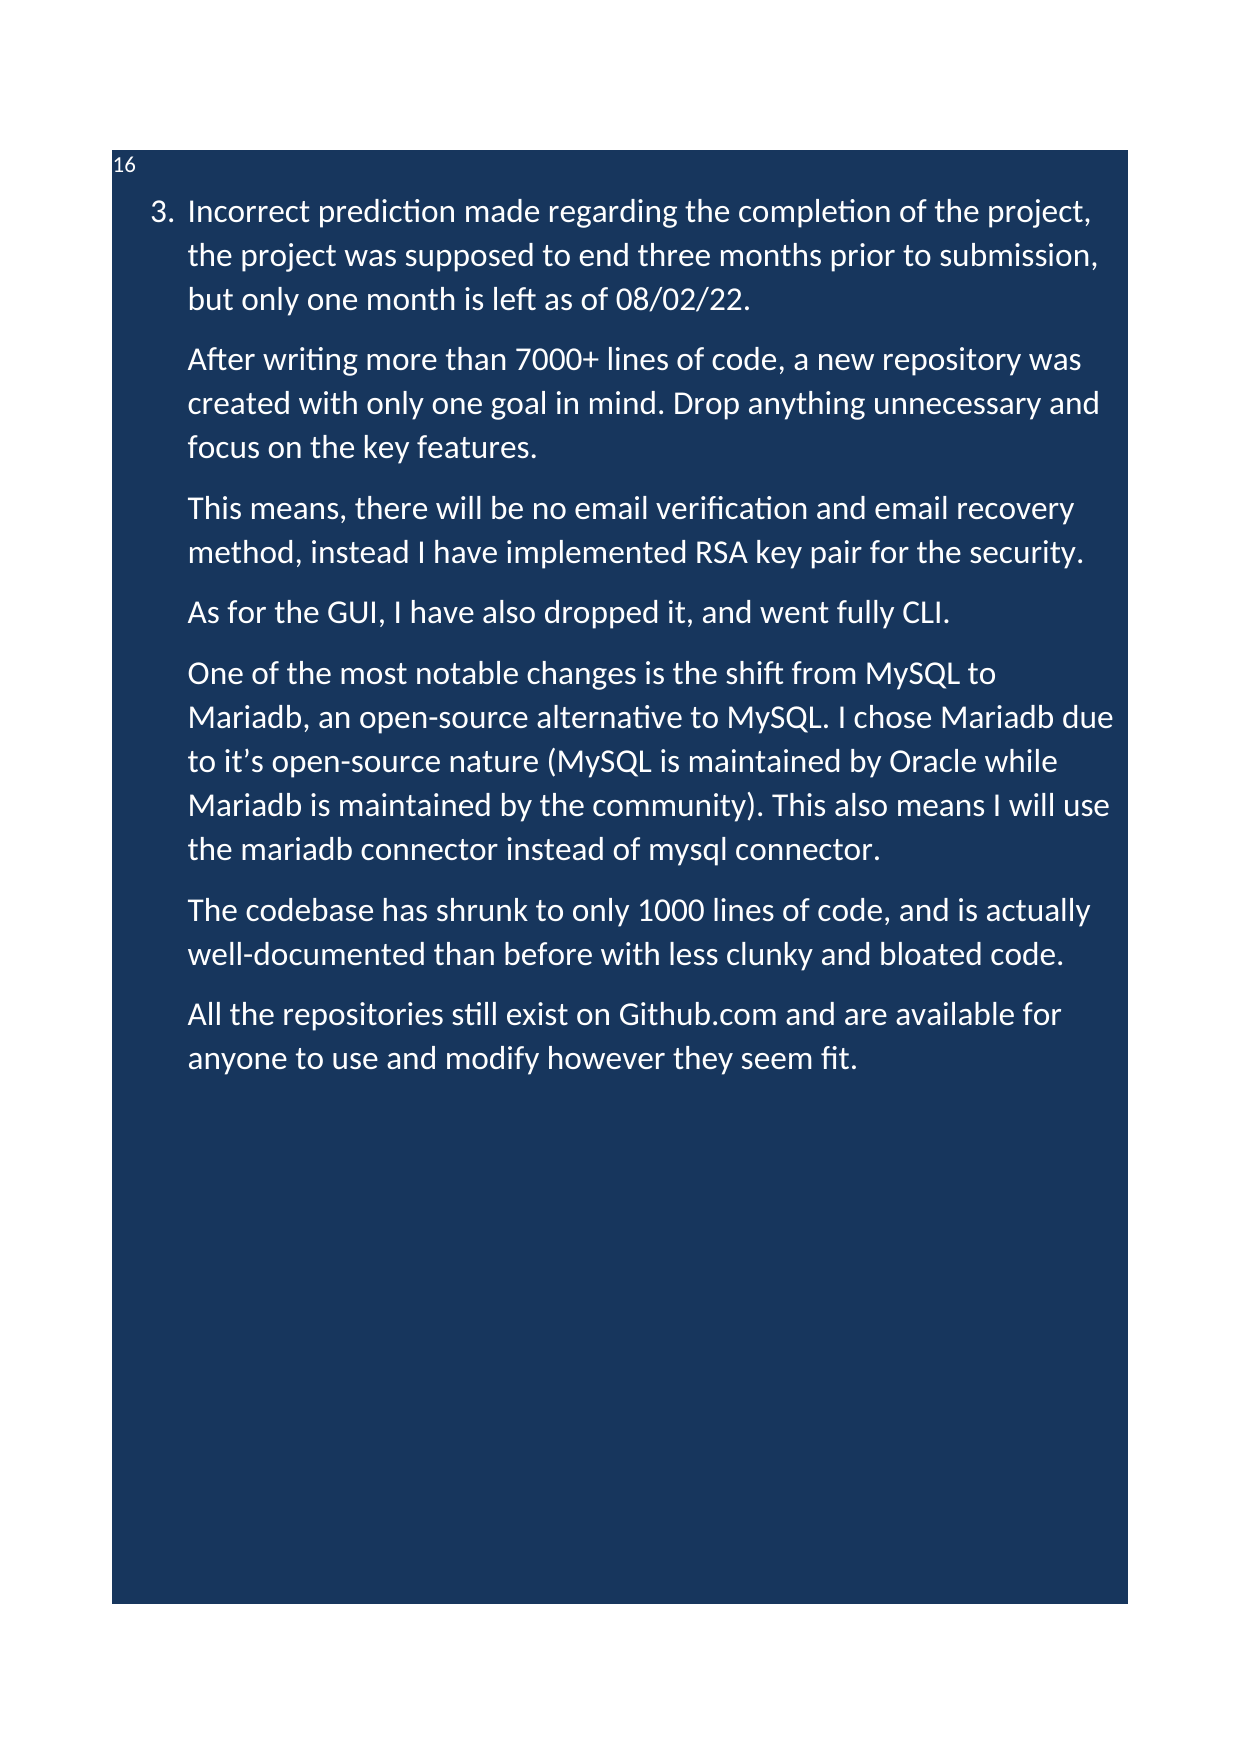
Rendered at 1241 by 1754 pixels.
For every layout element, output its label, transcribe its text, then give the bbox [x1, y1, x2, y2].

text The codebase has shrunk to only 1000 lines of code, and is actually well-documented than before with less clunky and bloated code. [187, 888, 1128, 973]
text This means, there will be no email verification and email recovery method, instead I have implemented RSA key pair for the security. [187, 487, 1128, 572]
list Incorrect prediction made regarding the completion of the project, the project was supposed to end three months prior to submission, but only one month is left as of 08/02/22. [150, 190, 1128, 318]
text All the repositories still exist on Github.com and are available for anyone to use and modify however they seem fit. [187, 993, 1128, 1078]
text One of the most notable changes is the shift from MySQL to Mariadb, an open-source alternative to MySQL. I chose Mariadb due to it’s open-source nature (MySQL is maintained by Oracle while Mariadb is maintained by the community). This also means I will use the mariadb connector instead of mysql connector. [187, 652, 1128, 869]
text After writing more than 7000+ lines of code, a new repository was created with only one goal in mind. Drop anything unnecessary and focus on the key features. [187, 338, 1128, 467]
text As for the GUI, I have also dropped it, and went fully CLI. [187, 591, 1128, 632]
